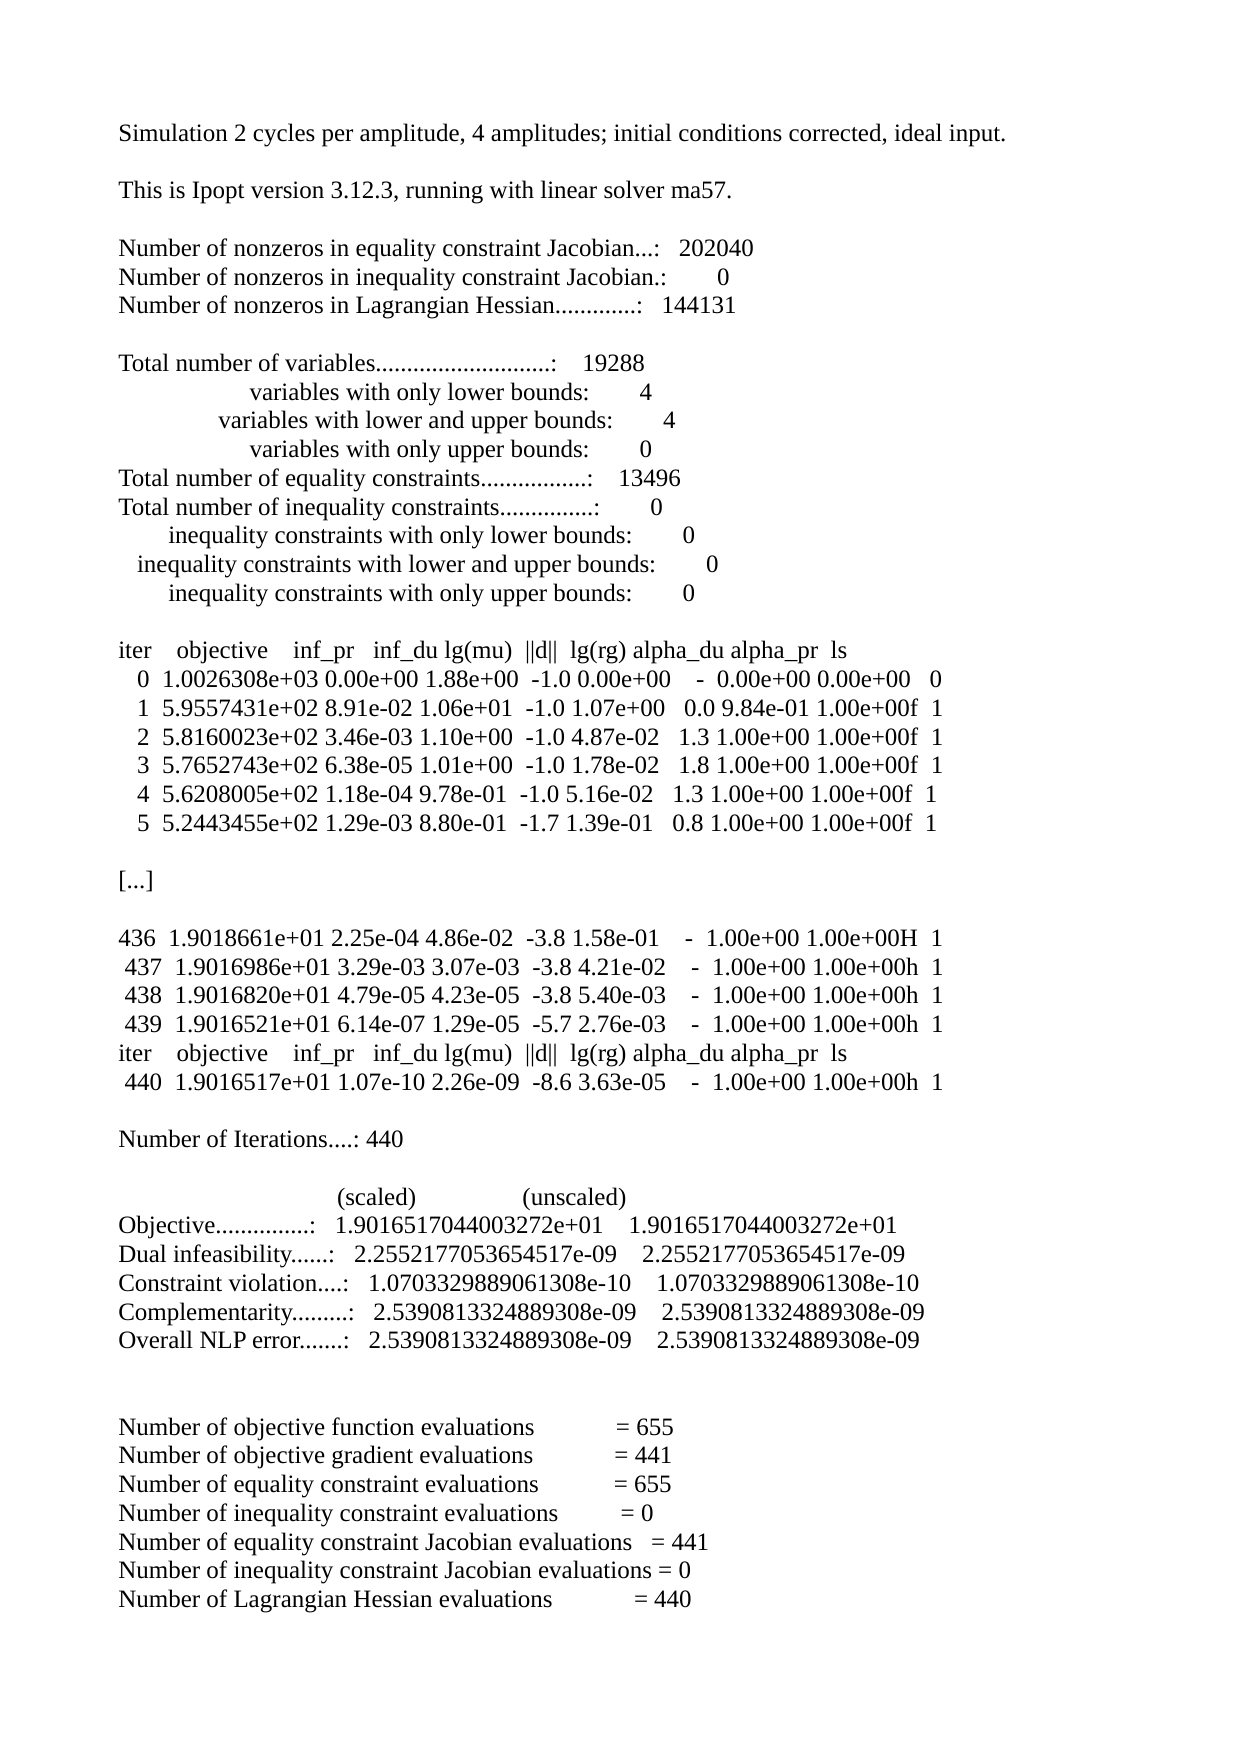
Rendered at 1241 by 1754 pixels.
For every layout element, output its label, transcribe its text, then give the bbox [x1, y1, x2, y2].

text Number of equality constraint evaluations = 655 [118, 1469, 1122, 1498]
text variables with lower and upper bounds: 4 [118, 406, 1122, 434]
text variables with only lower bounds: 4 [118, 377, 1122, 406]
text This is Ipopt version 3.12.3, running with linear solver ma57. [118, 176, 1122, 204]
text 1 5.9557431e+02 8.91e-02 1.06e+01 -1.0 1.07e+00 0.0 9.84e-01 1.00e+00f 1 [118, 693, 1122, 722]
text 437 1.9016986e+01 3.29e-03 3.07e-03 -3.8 4.21e-02 - 1.00e+00 1.00e+00h 1 [118, 952, 1122, 981]
text variables with only upper bounds: 0 [118, 434, 1122, 463]
text 438 1.9016820e+01 4.79e-05 4.23e-05 -3.8 5.40e-03 - 1.00e+00 1.00e+00h 1 [118, 981, 1122, 1009]
text 0 1.0026308e+03 0.00e+00 1.88e+00 -1.0 0.00e+00 - 0.00e+00 0.00e+00 0 [118, 664, 1122, 693]
text Dual infeasibility......: 2.2552177053654517e-09 2.2552177053654517e-09 [118, 1239, 1122, 1268]
text inequality constraints with lower and upper bounds: 0 [118, 549, 1122, 578]
text 440 1.9016517e+01 1.07e-10 2.26e-09 -8.6 3.63e-05 - 1.00e+00 1.00e+00h 1 [118, 1067, 1122, 1096]
text Total number of variables............................: 19288 [118, 348, 1122, 377]
text Complementarity.........: 2.5390813324889308e-09 2.5390813324889308e-09 [118, 1297, 1122, 1326]
text Number of inequality constraint evaluations = 0 [118, 1498, 1122, 1527]
text Number of equality constraint Jacobian evaluations = 441 [118, 1527, 1122, 1556]
text 439 1.9016521e+01 6.14e-07 1.29e-05 -5.7 2.76e-03 - 1.00e+00 1.00e+00h 1 [118, 1009, 1122, 1038]
text Constraint violation....: 1.0703329889061308e-10 1.0703329889061308e-10 [118, 1268, 1122, 1297]
text Total number of inequality constraints...............: 0 [118, 492, 1122, 521]
text Number of nonzeros in Lagrangian Hessian.............: 144131 [118, 291, 1122, 319]
text Number of nonzeros in equality constraint Jacobian...: 202040 [118, 233, 1122, 262]
text iter objective inf_pr inf_du lg(mu) ||d|| lg(rg) alpha_du alpha_pr ls [118, 1038, 1122, 1067]
text Number of nonzeros in inequality constraint Jacobian.: 0 [118, 262, 1122, 291]
text Number of objective function evaluations = 655 [118, 1412, 1122, 1441]
text 4 5.6208005e+02 1.18e-04 9.78e-01 -1.0 5.16e-02 1.3 1.00e+00 1.00e+00f 1 [118, 779, 1122, 808]
text (scaled) (unscaled) [118, 1182, 1122, 1211]
text Simulation 2 cycles per amplitude, 4 amplitudes; initial conditions corrected, ideal input. [118, 118, 1122, 147]
text Number of Lagrangian Hessian evaluations = 440 [118, 1584, 1122, 1613]
text Number of inequality constraint Jacobian evaluations = 0 [118, 1556, 1122, 1584]
text 436 1.9018661e+01 2.25e-04 4.86e-02 -3.8 1.58e-01 - 1.00e+00 1.00e+00H 1 [118, 923, 1122, 952]
text 5 5.2443455e+02 1.29e-03 8.80e-01 -1.7 1.39e-01 0.8 1.00e+00 1.00e+00f 1 [118, 808, 1122, 837]
text Number of objective gradient evaluations = 441 [118, 1441, 1122, 1469]
text Objective...............: 1.9016517044003272e+01 1.9016517044003272e+01 [118, 1211, 1122, 1239]
text [...] [118, 866, 1122, 894]
text iter objective inf_pr inf_du lg(mu) ||d|| lg(rg) alpha_du alpha_pr ls [118, 636, 1122, 664]
text Overall NLP error.......: 2.5390813324889308e-09 2.5390813324889308e-09 [118, 1326, 1122, 1354]
text Number of Iterations....: 440 [118, 1124, 1122, 1153]
text 3 5.7652743e+02 6.38e-05 1.01e+00 -1.0 1.78e-02 1.8 1.00e+00 1.00e+00f 1 [118, 751, 1122, 779]
text inequality constraints with only upper bounds: 0 [118, 578, 1122, 607]
text inequality constraints with only lower bounds: 0 [118, 521, 1122, 549]
text Total number of equality constraints.................: 13496 [118, 463, 1122, 492]
text 2 5.8160023e+02 3.46e-03 1.10e+00 -1.0 4.87e-02 1.3 1.00e+00 1.00e+00f 1 [118, 722, 1122, 751]
